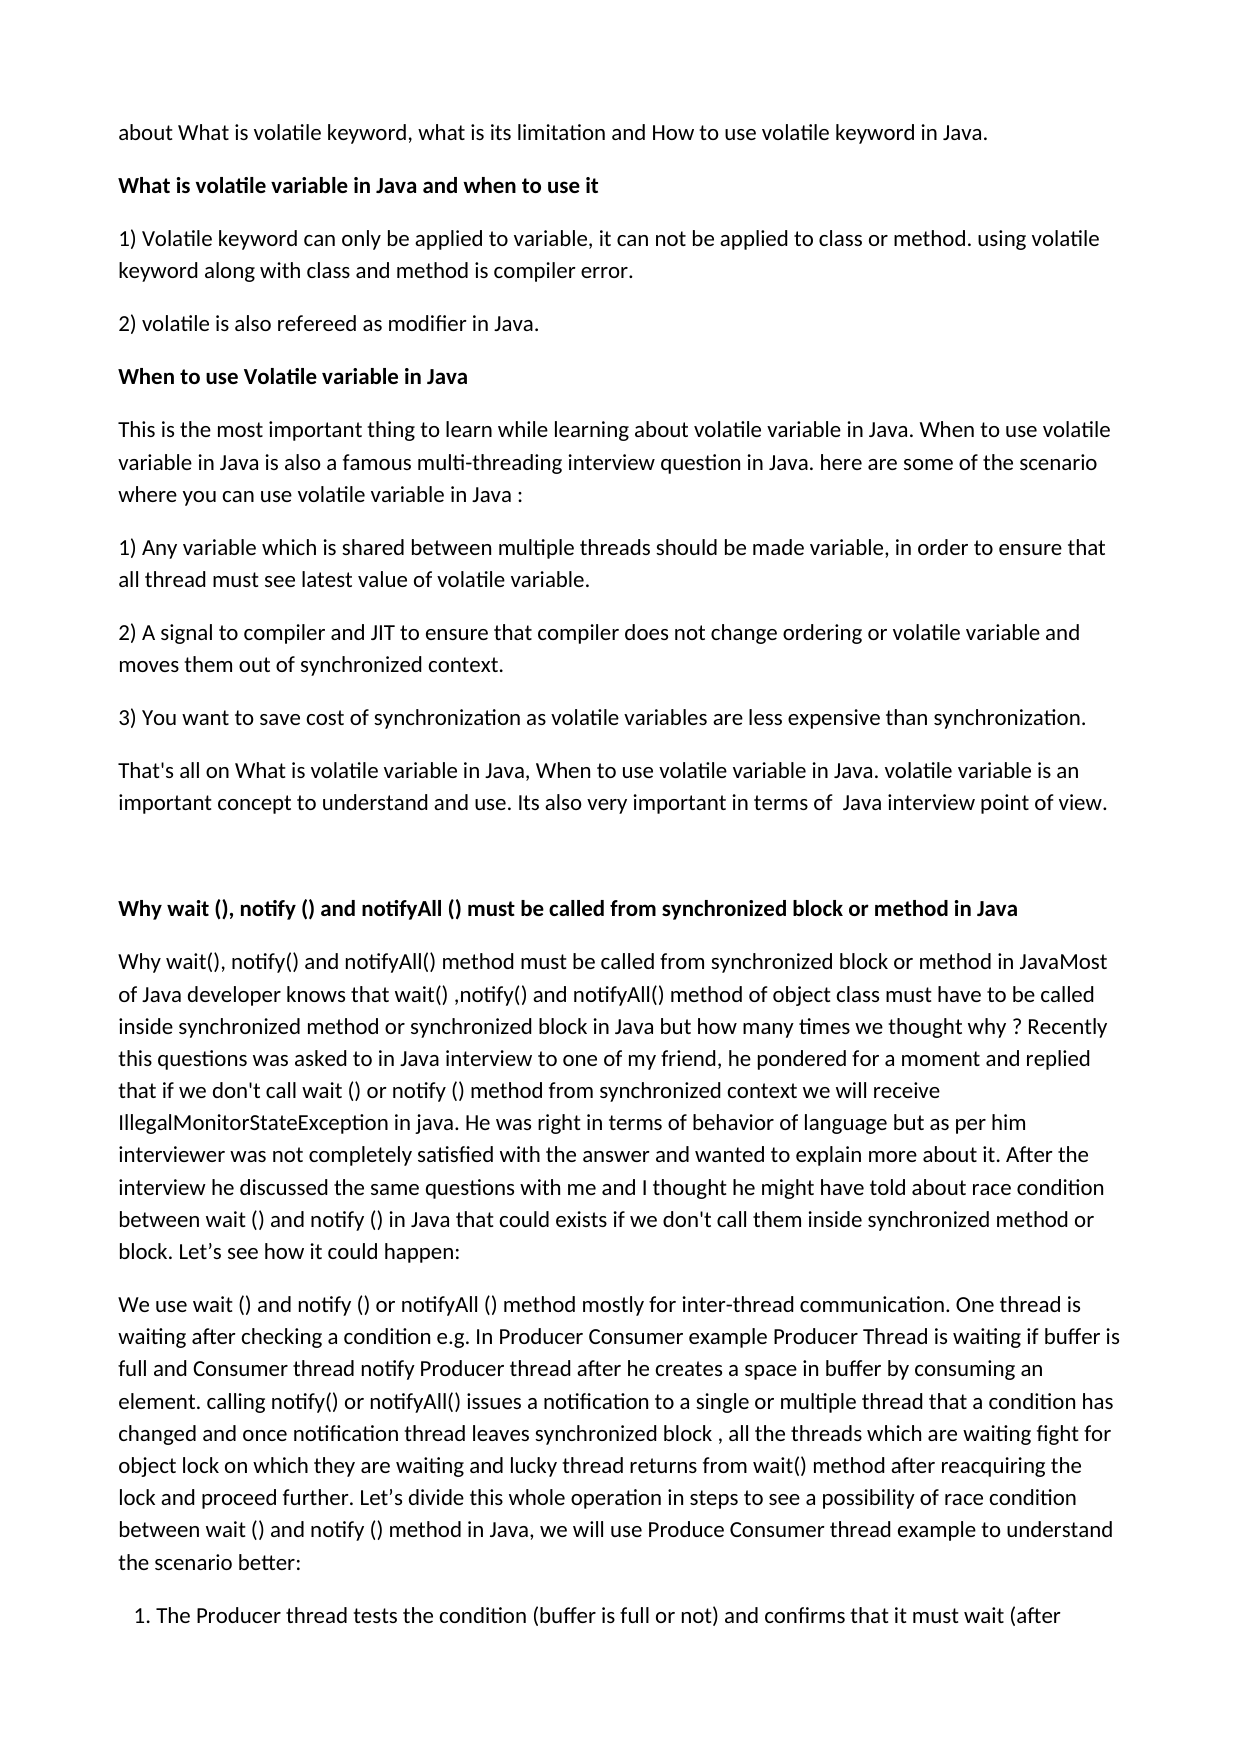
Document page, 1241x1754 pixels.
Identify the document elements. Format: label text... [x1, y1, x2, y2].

text We use wait () and notify () or notifyAll () method mostly for inter-thread communication. One thread is waiting after checking a condition e.g. In Producer Consumer example Producer Thread is waiting if buffer is full and Consumer thread notify Producer thread after he creates a space in buffer by consuming an element. calling notify() or notifyAll() issues a notification to a single or multiple thread that a condition has changed and once notification thread leaves synchronized block , all the threads which are waiting fight for object lock on which they are waiting and lucky thread returns from wait() method after reacquiring the lock and proceed further. Let’s divide this whole operation in steps to see a possibility of race condition between wait () and notify () method in Java, we will use Produce Consumer thread example to understand the scenario better: [118, 1290, 1122, 1576]
text What is volatile variable in Java and when to use it [118, 171, 1122, 199]
text 1) Any variable which is shared between multiple threads should be made variable, in order to ensure that all thread must see latest value of volatile variable. [118, 533, 1122, 593]
text 3) You want to save cost of synchronization as volatile variables are less expensive than synchronization. [118, 703, 1122, 731]
text 1. The Producer thread tests the condition (buffer is full or not) and confirms that it must wait (after [118, 1601, 1122, 1629]
text 2) A signal to compiler and JIT to ensure that compiler does not change ordering or volatile variable and moves them out of synchronized context. [118, 618, 1122, 678]
text about What is volatile keyword, what is its limitation and How to use volatile keyword in Java. [118, 118, 1122, 146]
text When to use Volatile variable in Java [118, 362, 1122, 390]
text 2) volatile is also refereed as modifier in Java. [118, 309, 1122, 337]
text Why wait(), notify() and notifyAll() method must be called from synchronized block or method in JavaMost of Java developer knows that wait() ,notify() and notifyAll() method of object class must have to be called inside synchronized method or synchronized block in Java but how many times we thought why ? Recently this questions was asked to in Java interview to one of my friend, he pondered for a moment and replied that if we don't call wait () or notify () method from synchronized context we will receive IllegalMonitorStateException in java. He was right in terms of behavior of language but as per him interviewer was not completely satisfied with the answer and wanted to explain more about it. After the interview he discussed the same questions with me and I thought he might have told about race condition between wait () and notify () in Java that could exists if we don't call them inside synchronized method or block. Let’s see how it could happen: [118, 947, 1122, 1265]
text That's all on What is volatile variable in Java, When to use volatile variable in Java. volatile variable is an important concept to understand and use. Its also very important in terms of Java interview point of view. [118, 756, 1122, 816]
text This is the most important thing to learn while learning about volatile variable in Java. When to use volatile variable in Java is also a famous multi-threading interview question in Java. here are some of the scenario where you can use volatile variable in Java : [118, 415, 1122, 508]
text Why wait (), notify () and notifyAll () must be called from synchronized block or method in Java [118, 894, 1122, 922]
text 1) Volatile keyword can only be applied to variable, it can not be applied to class or method. using volatile keyword along with class and method is compiler error. [118, 224, 1122, 284]
